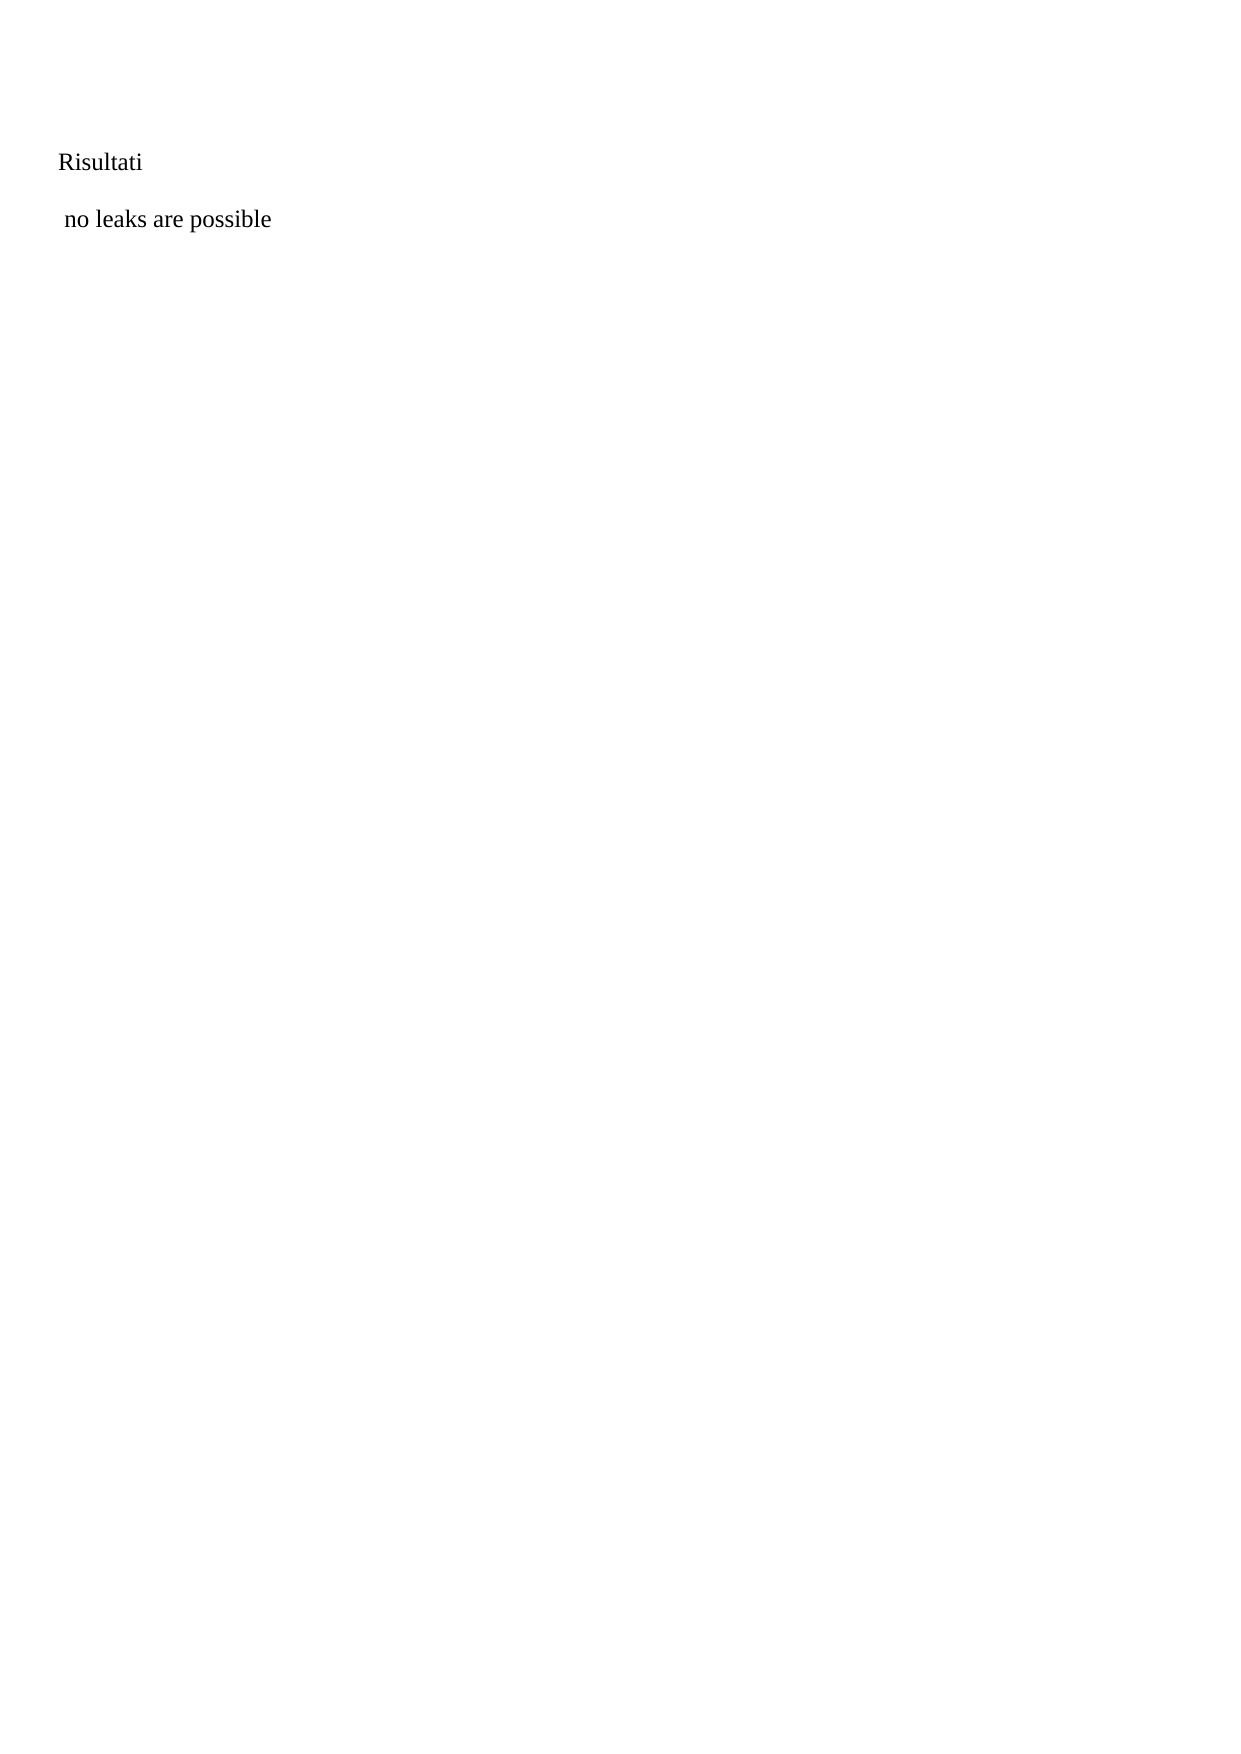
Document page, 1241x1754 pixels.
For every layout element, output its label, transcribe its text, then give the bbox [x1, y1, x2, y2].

text no leaks are possible [58, 204, 1183, 233]
text Risultati [58, 147, 1183, 176]
